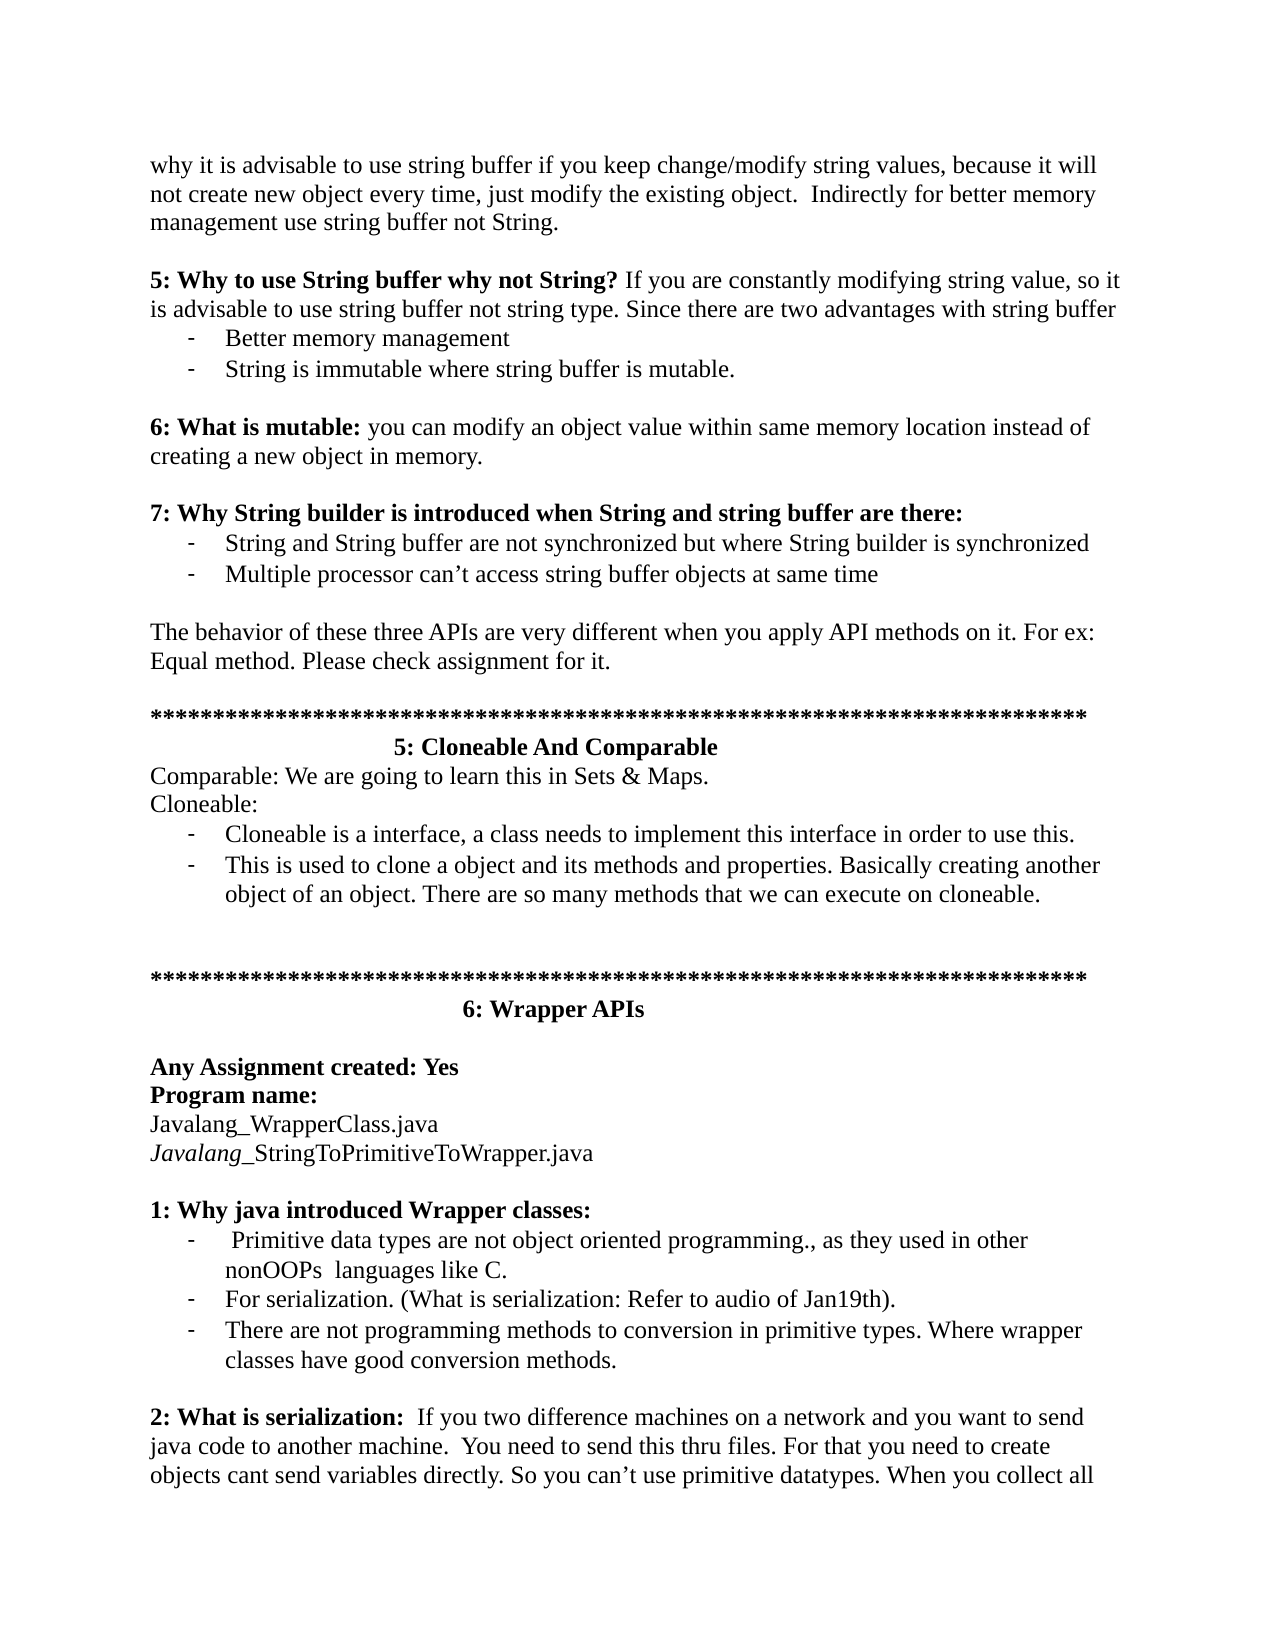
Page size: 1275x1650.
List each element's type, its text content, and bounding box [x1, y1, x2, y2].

text Javalang_WrapperClass.java [150, 1109, 1125, 1138]
list Multiple processor can’t access string buffer objects at same time [187, 558, 1125, 588]
text Cloneable: [150, 789, 1125, 818]
text Javalang_StringToPrimitiveToWrapper.java [150, 1138, 1125, 1167]
text Program name: [150, 1081, 1125, 1109]
text 7: Why String builder is introduced when String and string buffer are there: [150, 498, 1125, 527]
list Better memory management [187, 322, 1125, 353]
text *************************************************************************** [150, 703, 1125, 732]
text The behavior of these three APIs are very different when you apply API methods on it. For ex: Equal method. Please check assignment for it. [150, 617, 1125, 674]
list This is used to clone a object and its methods and properties. Basically creating another object of an object. There are so many methods that we can execute on cloneable. [187, 849, 1125, 908]
text why it is advisable to use string buffer if you keep change/modify string values, because it will not create new object every time, just modify the existing object. Indirectly for better memory management use string buffer not String. [150, 150, 1125, 236]
text 5: Cloneable And Comparable [150, 732, 1125, 761]
list For serialization. (What is serialization: Refer to audio of Jan19th). [187, 1284, 1125, 1314]
text 6: Wrapper APIs [150, 994, 1125, 1023]
list Cloneable is a interface, a class needs to implement this interface in order to use this. [187, 818, 1125, 849]
text 5: Why to use String buffer why not String? If you are constantly modifying string value, so it is advisable to use string buffer not string type. Since there are two advantages with string buffer [150, 265, 1125, 322]
text 2: What is serialization: If you two difference machines on a network and you want to send java code to another machine. You need to send this thru files. For that you need to create objects cant send variables directly. So you can’t use primitive datatypes. When you collect all [150, 1402, 1125, 1488]
text Comparable: We are going to learn this in Sets & Maps. [150, 761, 1125, 789]
text 6: What is mutable: you can modify an object value within same memory location instead of creating a new object in memory. [150, 412, 1125, 470]
list Primitive data types are not object oriented programming., as they used in other nonOOPs languages like C. [187, 1224, 1125, 1284]
text Any Assignment created: Yes [150, 1052, 1125, 1081]
list String and String buffer are not synchronized but where String builder is synchronized [187, 527, 1125, 558]
list There are not programming methods to conversion in primitive types. Where wrapper classes have good conversion methods. [187, 1314, 1125, 1373]
text 1: Why java introduced Wrapper classes: [150, 1196, 1125, 1224]
list String is immutable where string buffer is mutable. [187, 353, 1125, 383]
text *************************************************************************** [150, 966, 1125, 994]
